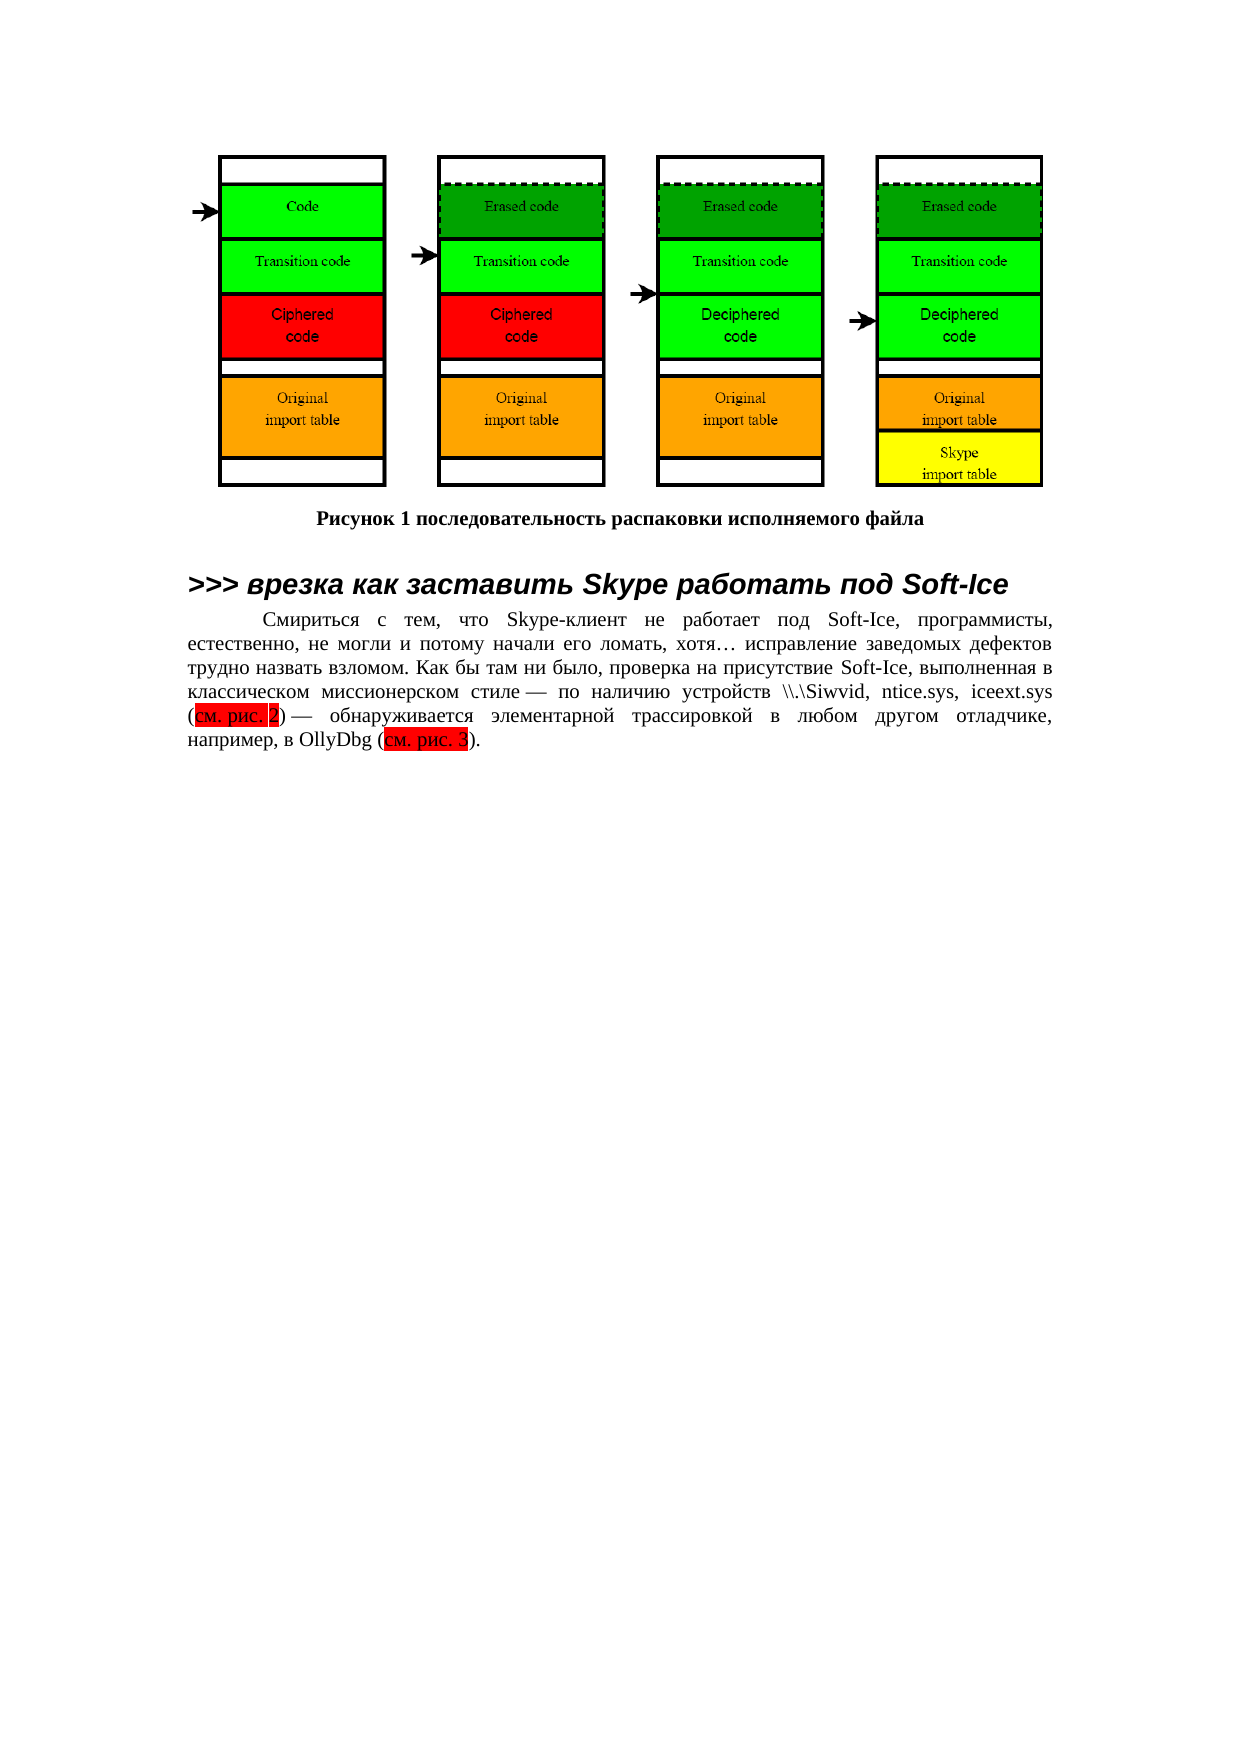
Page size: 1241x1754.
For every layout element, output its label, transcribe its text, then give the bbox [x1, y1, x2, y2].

text Смириться с тем, что Skype-клиент не работает под Soft-Ice, программисты, естественно, не могли и потому начали его ломать, хотя… исправление заведомых дефектов трудно назвать взломом. Как бы там ни было, проверка на присутствие Soft-Ice, выполненная в классическом миссионерском стиле — по наличию устройств \\.\Siwvid, ntice.sys, iceext.sys (см. рис. 2) — обнаруживается элементарной трассировкой в любом другом отладчике, например, в OllyDbg (см. рис. 3). [187, 607, 1053, 751]
picture [189, 150, 1051, 493]
subtitle >>> врезка как заставить Skype работать под Soft-Ice [187, 567, 1053, 601]
text Рисунок 1 последовательность распаковки исполняемого файла [187, 505, 1053, 529]
